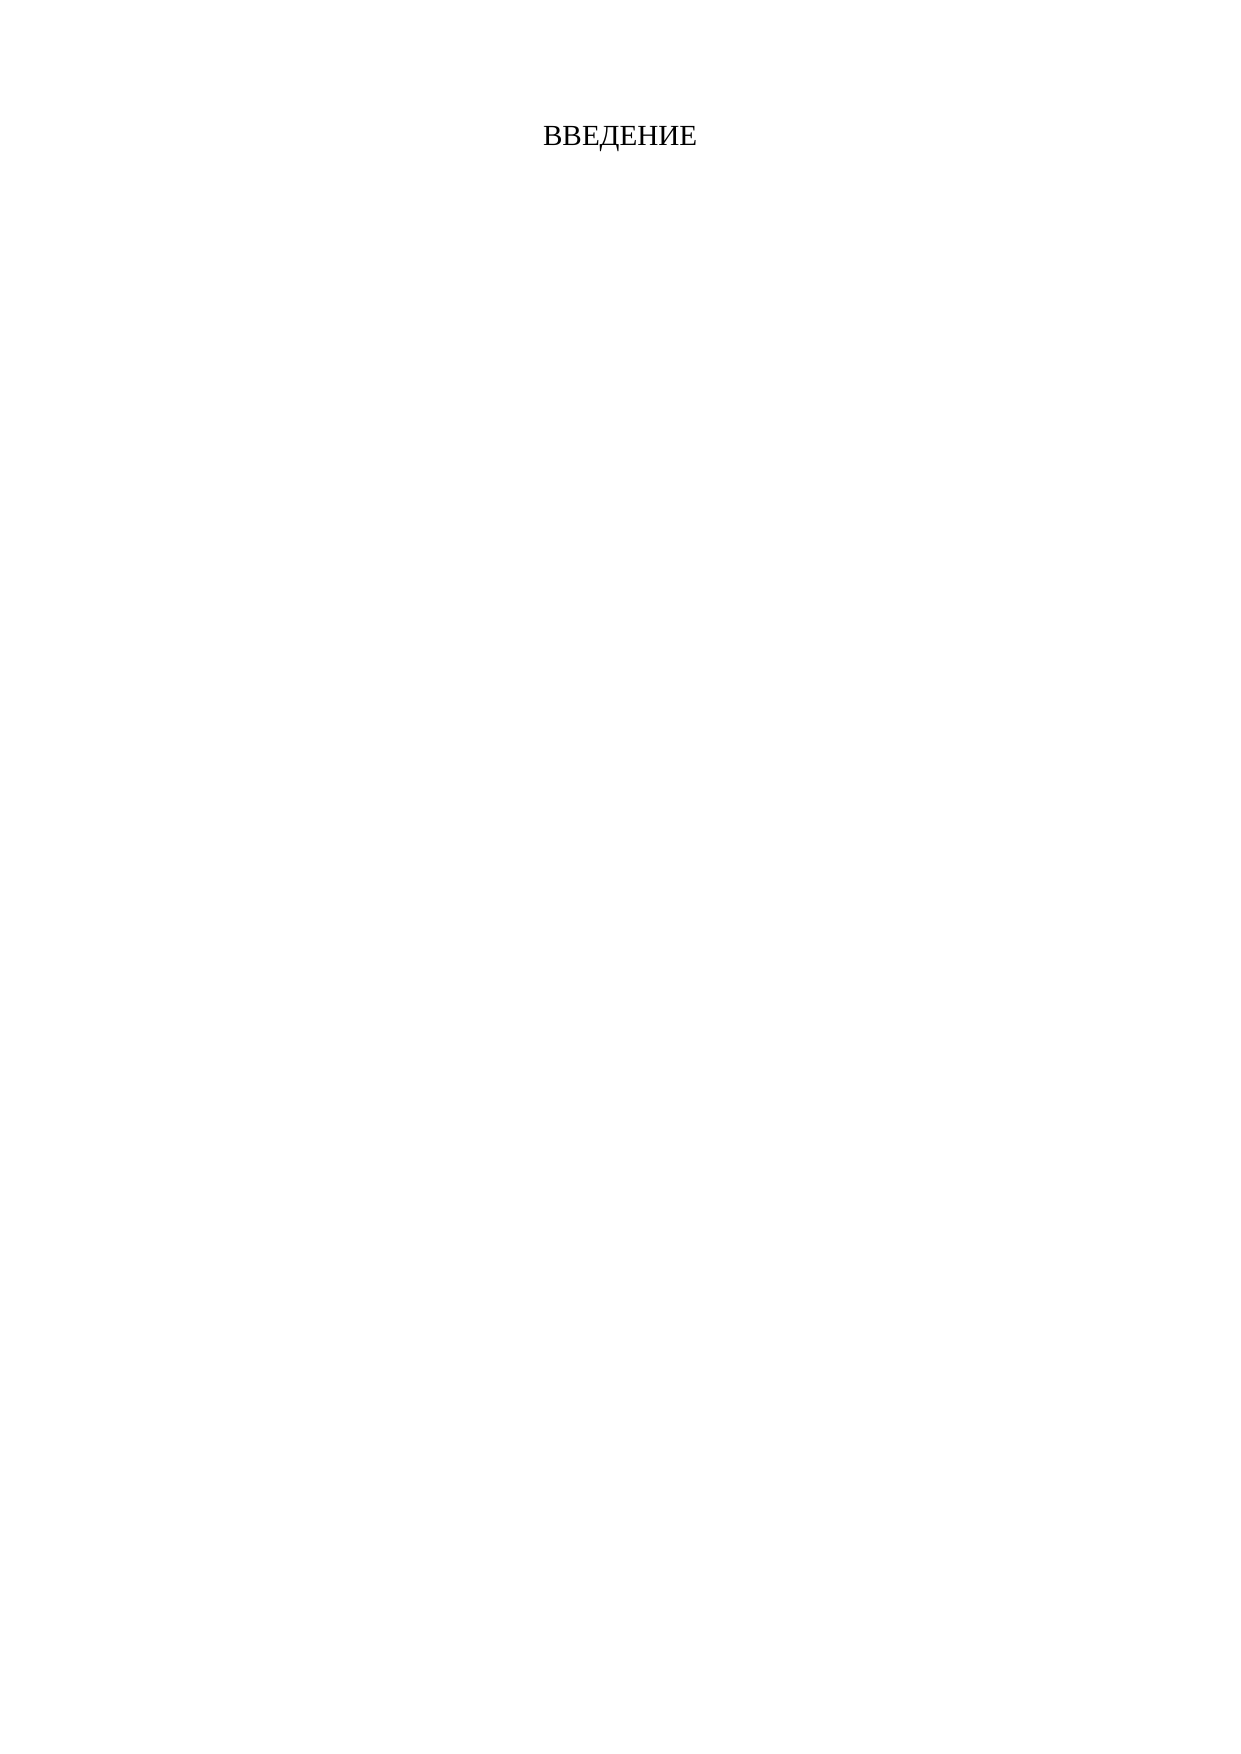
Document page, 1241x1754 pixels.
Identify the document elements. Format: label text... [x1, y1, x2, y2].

text ВВЕДЕНИЕ [118, 118, 1122, 152]
